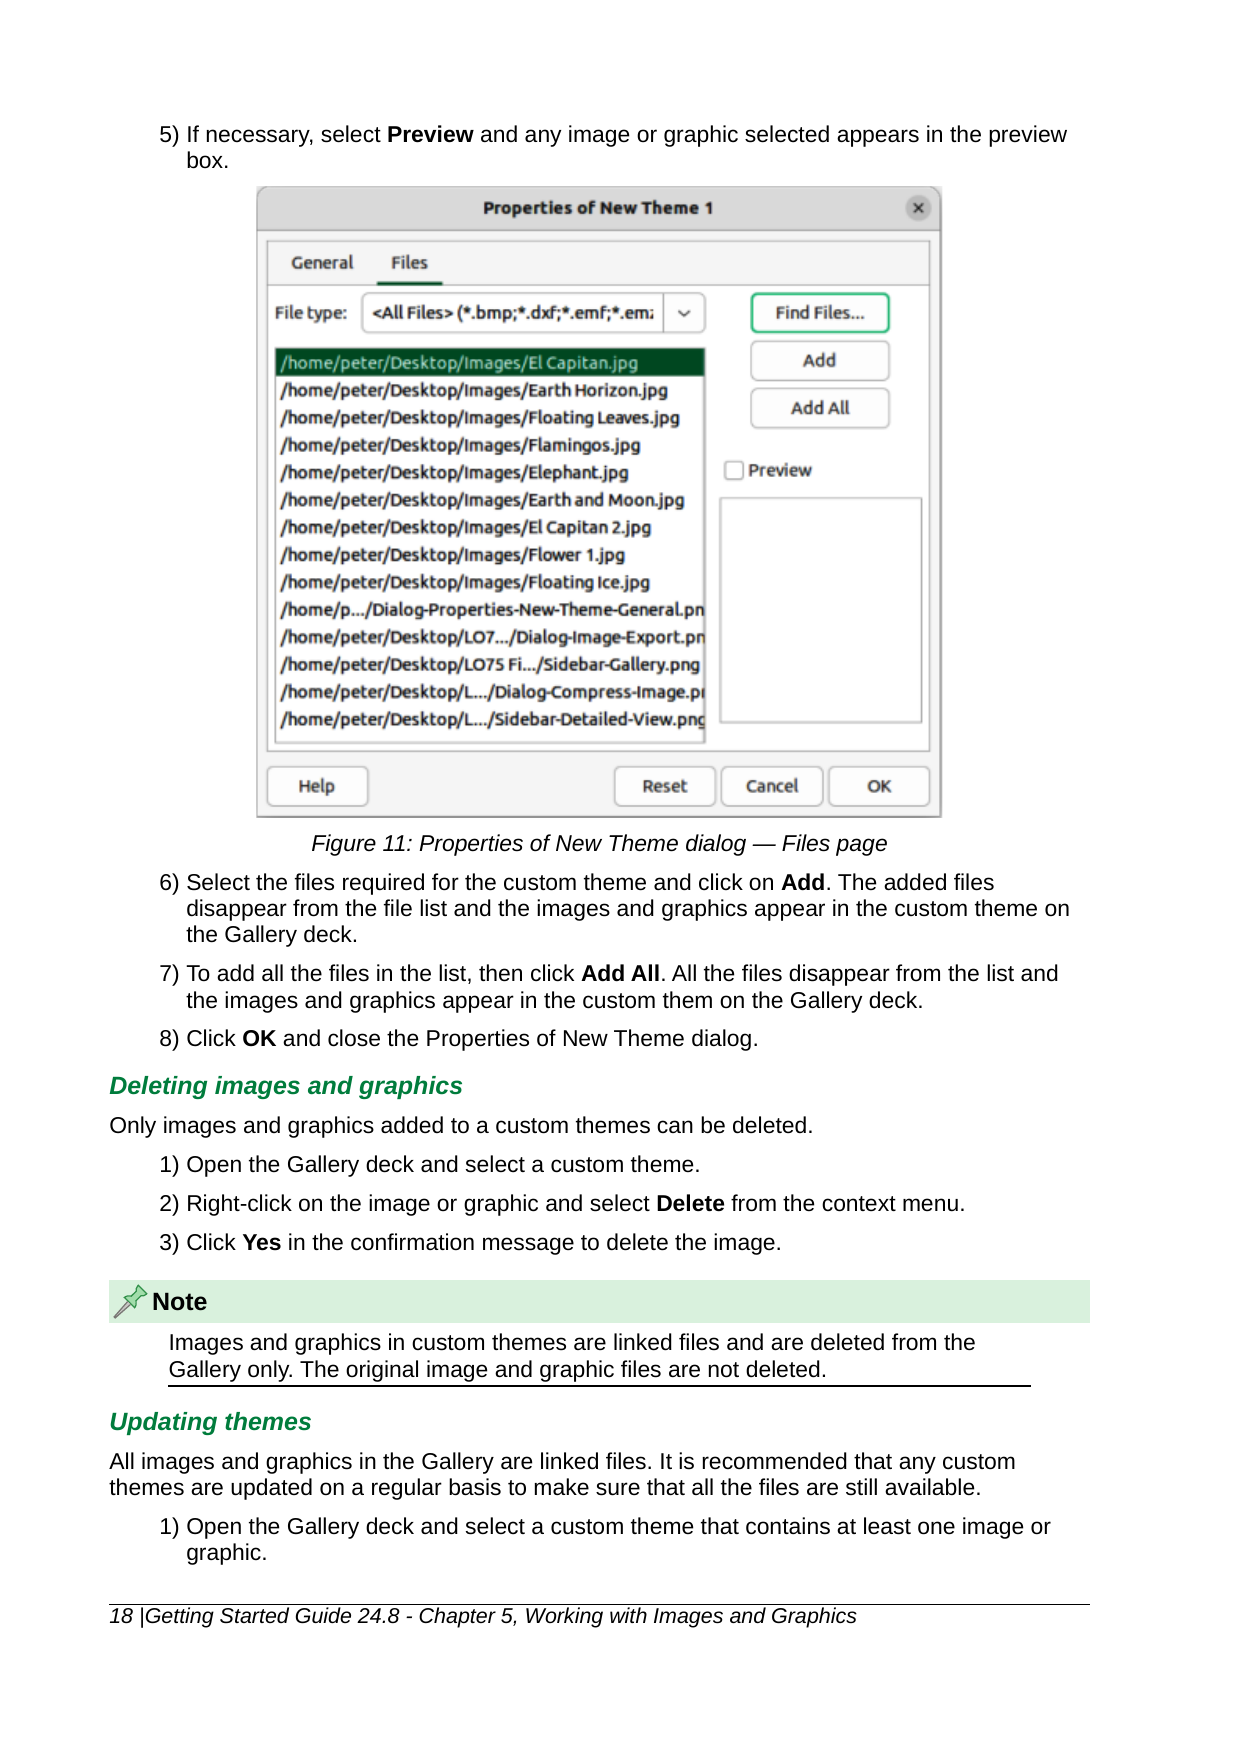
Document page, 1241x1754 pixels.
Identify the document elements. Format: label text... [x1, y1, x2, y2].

text Images and graphics in custom themes are linked files and are deleted from the Gallery only. The original image and graphic files are not deleted. [168, 1329, 1031, 1385]
text Figure 11: Properties of New Theme dialog — Files page [256, 830, 943, 856]
list Only images and graphics added to a custom themes can be deleted. [109, 1112, 1090, 1139]
list If necessary, select Preview and any image or graphic selected appears in the preview box. [186, 121, 1090, 174]
subtitle Updating themes [109, 1406, 1090, 1435]
list Open the Gallery deck and select a custom theme that contains at least one image or graphic. [186, 1513, 1090, 1566]
list Open the Gallery deck and select a custom theme. [186, 1151, 1090, 1178]
list Click Yes in the confirmation message to delete the image. [186, 1229, 1090, 1255]
subtitle Deleting images and graphics [109, 1071, 1090, 1100]
list All images and graphics in the Gallery are linked files. It is recommended that any custom themes are updated on a regular basis to make sure that all the files are still available. [109, 1448, 1090, 1500]
list Select the files required for the custom theme and click on Add. The added files disappear from the file list and the images and graphics appear in the custom theme on the Gallery deck. [186, 869, 1090, 948]
picture [256, 186, 943, 818]
list Right-click on the image or graphic and select Delete from the context menu. [186, 1190, 1090, 1216]
subtitle Note [109, 1280, 1090, 1323]
list Click OK and close the Properties of New Theme dialog. [186, 1025, 1090, 1052]
list To add all the files in the list, then click Add All. All the files disappear from the list and the images and graphics appear in the custom them on the Gallery deck. [186, 960, 1090, 1013]
